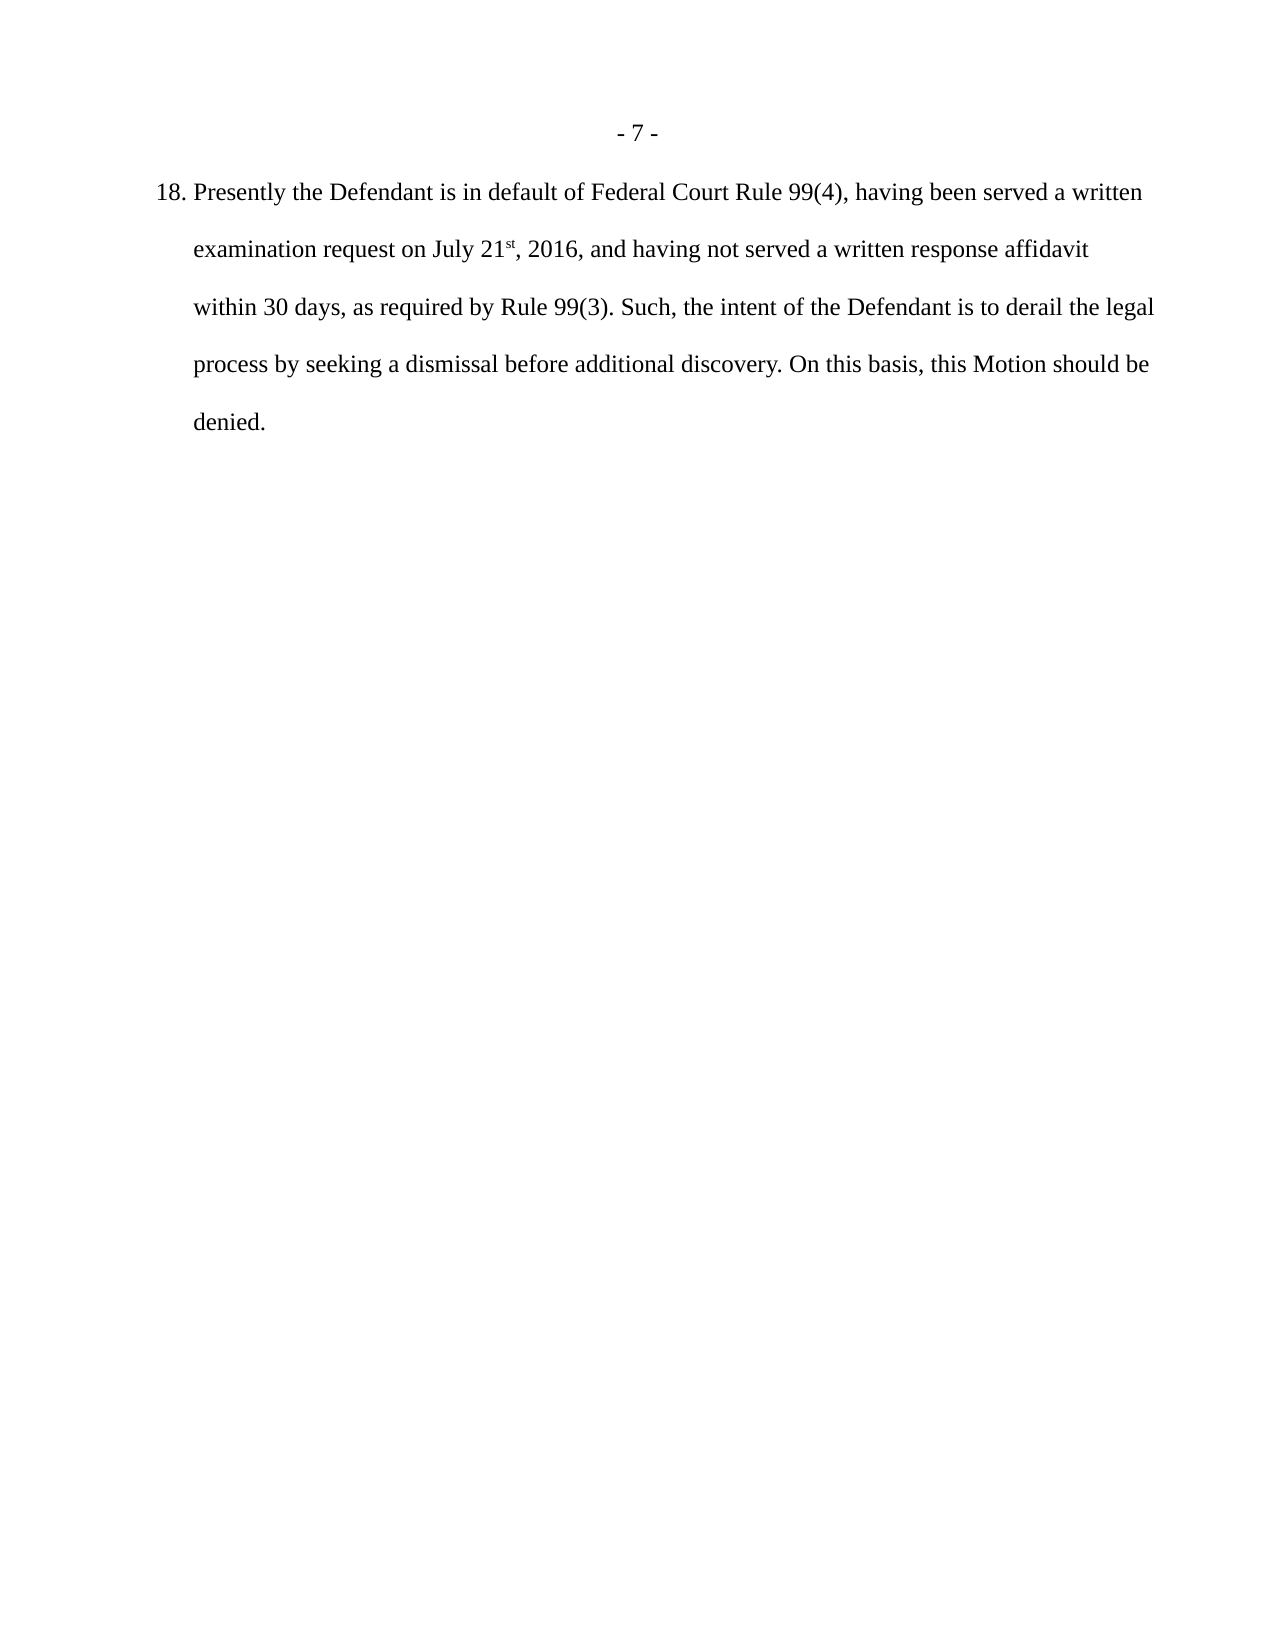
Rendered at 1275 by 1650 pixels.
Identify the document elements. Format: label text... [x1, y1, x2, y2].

list Presently the Defendant is in default of Federal Court Rule 99(4), having been served a written examination request on July 21st, 2016, and having not served a written response affidavit within 30 days, as required by Rule 99(3). Such, the intent of the Defendant is to derail the legal process by seeking a dismissal before additional discovery. On this basis, this Motion should be denied. [156, 177, 1157, 436]
